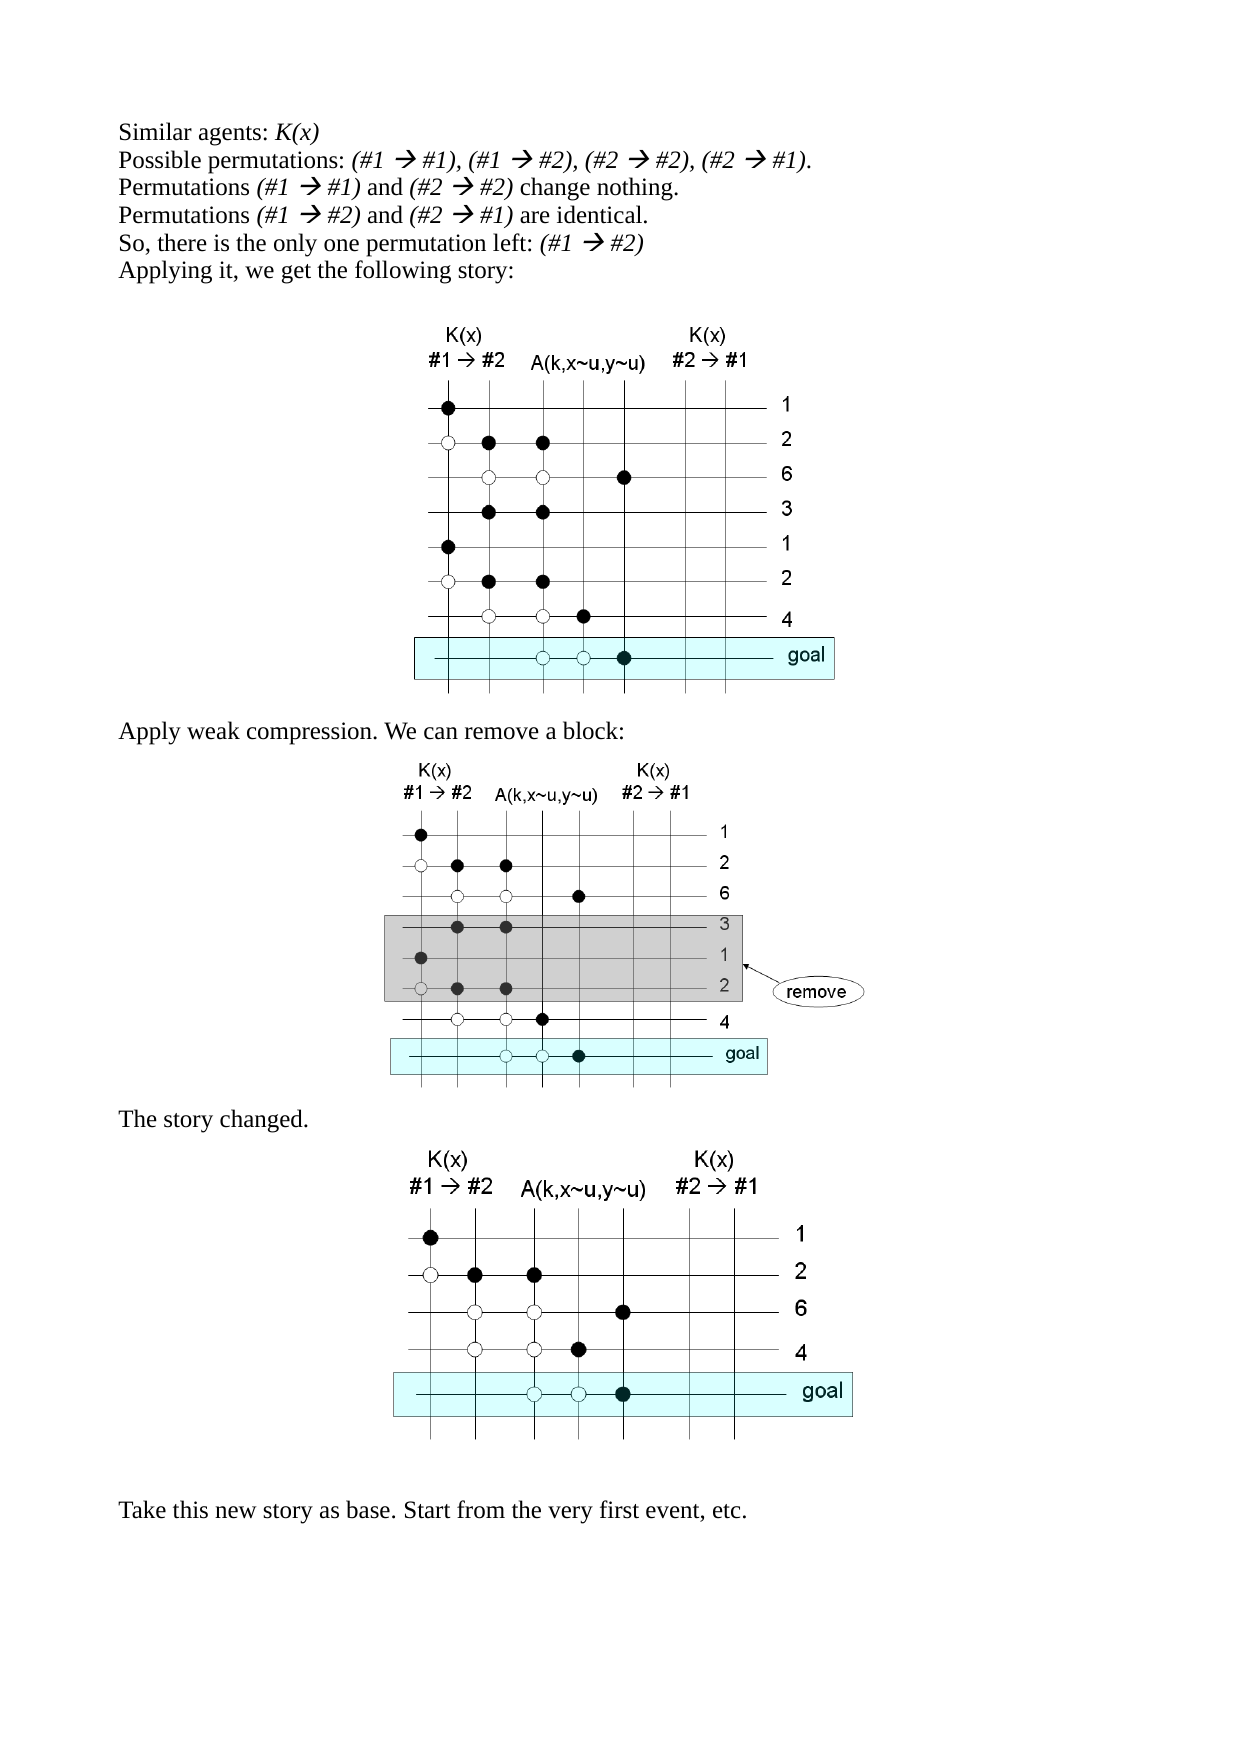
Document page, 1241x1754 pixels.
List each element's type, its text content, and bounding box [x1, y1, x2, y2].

picture [365, 1142, 875, 1460]
text Applying it, we get the following story: [118, 257, 1122, 284]
text The story changed. [118, 1106, 1122, 1133]
text Permutations (#1  #1) and (#2  #2) change nothing. [118, 173, 1122, 201]
picture [393, 321, 847, 709]
text Apply weak compression. We can remove a block: [118, 717, 1122, 745]
text Permutations (#1  #2) and (#2  #1) are identical. [118, 201, 1122, 229]
text Take this new story as base. Start from the very first event, etc. [118, 1497, 1122, 1524]
picture [369, 754, 871, 1097]
text So, there is the only one permutation left: (#1  #2) [118, 229, 1122, 257]
text Similar agents: K(x) [118, 118, 1122, 146]
text Possible permutations: (#1  #1), (#1  #2), (#2  #2), (#2  #1). [118, 146, 1122, 173]
